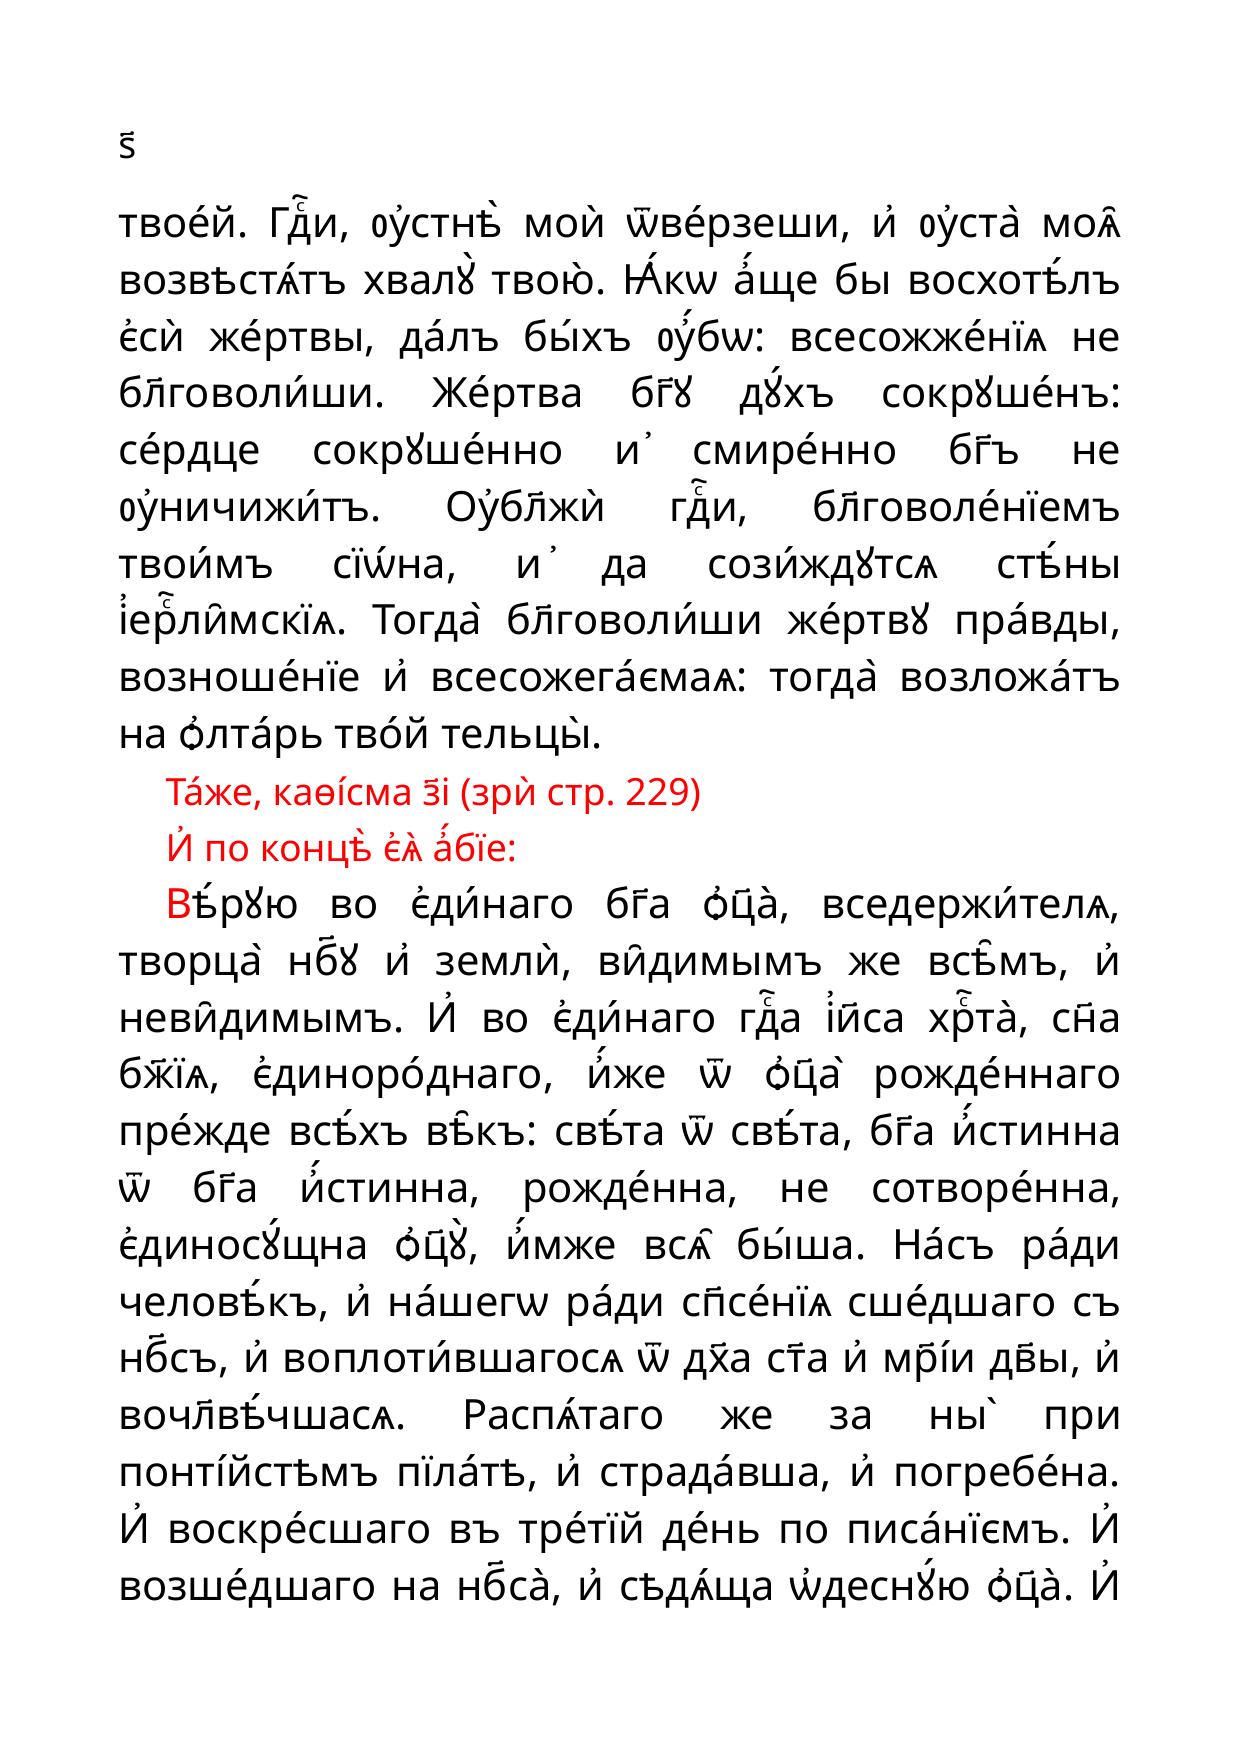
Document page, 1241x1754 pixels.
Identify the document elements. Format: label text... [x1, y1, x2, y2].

text Та́же, каѳі́сма з҃і (зрѝ стр. 229) [118, 761, 1122, 816]
text Вѣ́рꙋю во є҆ди́наго бг҃а ѻ҆ц҃а̀, вседержи́телѧ, творца̀ нб҃ꙋ и҆ землѝ, ви̑димымъ же всѣ̑мъ, и҆ неви̑димымъ. И҆ во є҆ди́наго гдⷭ҇а і҆и҃са хрⷭ҇та̀, сн҃а бж҃їѧ, є҆диноро́днаго, и҆́же ѿ ѻ҆ц҃а̀ рожде́ннаго пре́жде всѣ́хъ вѣ̑къ: свѣ́та ѿ свѣ́та, бг҃а и҆́стинна ѿ бг҃а и҆́стинна, рожде́нна, не сотворе́нна, є҆диносꙋ́щна ѻ҆ц҃ꙋ̀, и҆́мже всѧ̑ бы́ша. На́съ ра́ди человѣ́къ, и҆ на́шегѡ ра́ди сп҃се́нїѧ сше́дшаго съ нб҃съ, и҆ воплоти́вшагосѧ ѿ дх҃а ст҃а и҆ мр҃і́и дв҃ы, и҆ вочл҃вѣ́чшасѧ. Распѧ́таго же за ны̀ при понті́йстѣмъ пїла́тѣ, и҆ страда́вша, и҆ погребе́на. И҆ воскре́сшаго въ тре́тїй де́нь по писа́нїємъ. И҆ возше́дшаго на нб҃са̀, и҆ сѣдѧ́ща ѡ҆деснꙋ́ю ѻ҆ц҃а̀. И҆ [118, 873, 1122, 1612]
text И҆ по концѣ̀ є҆ѧ̀ а҆́бїе: [118, 816, 1122, 873]
text твое́й. Гдⷭ҇и, ᲂу҆стнѣ̀ моѝ ѿве́рзеши, и҆ ᲂу҆ста̀ моѧ̑ возвѣстѧ́тъ хвалꙋ̀ твою̀. Ꙗ҆́кѡ а҆́ще бы восхотѣ́лъ є҆сѝ же́ртвы, да́лъ бы́хъ ᲂу҆́бѡ: всесожже́нїѧ не бл҃говоли́ши. Же́ртва бг҃ꙋ дꙋ́хъ сокрꙋше́нъ: се́рдце сокрꙋше́нно и҆ смире́нно бг҃ъ не ᲂу҆ничижи́тъ. Оу҆бл҃жѝ гдⷭ҇и, бл҃говоле́нїемъ твои́мъ сїѡ́на, и҆ да сози́ждꙋтсѧ стѣ́ны і҆ерⷭ҇ли̑мскїѧ. Тогда̀ бл҃говоли́ши же́ртвꙋ пра́вды, возноше́нїе и҆ всесожега́ємаѧ: тогда̀ возложа́тъ на ѻ҆лта́рь тво́й тельцы̀. [118, 193, 1122, 761]
